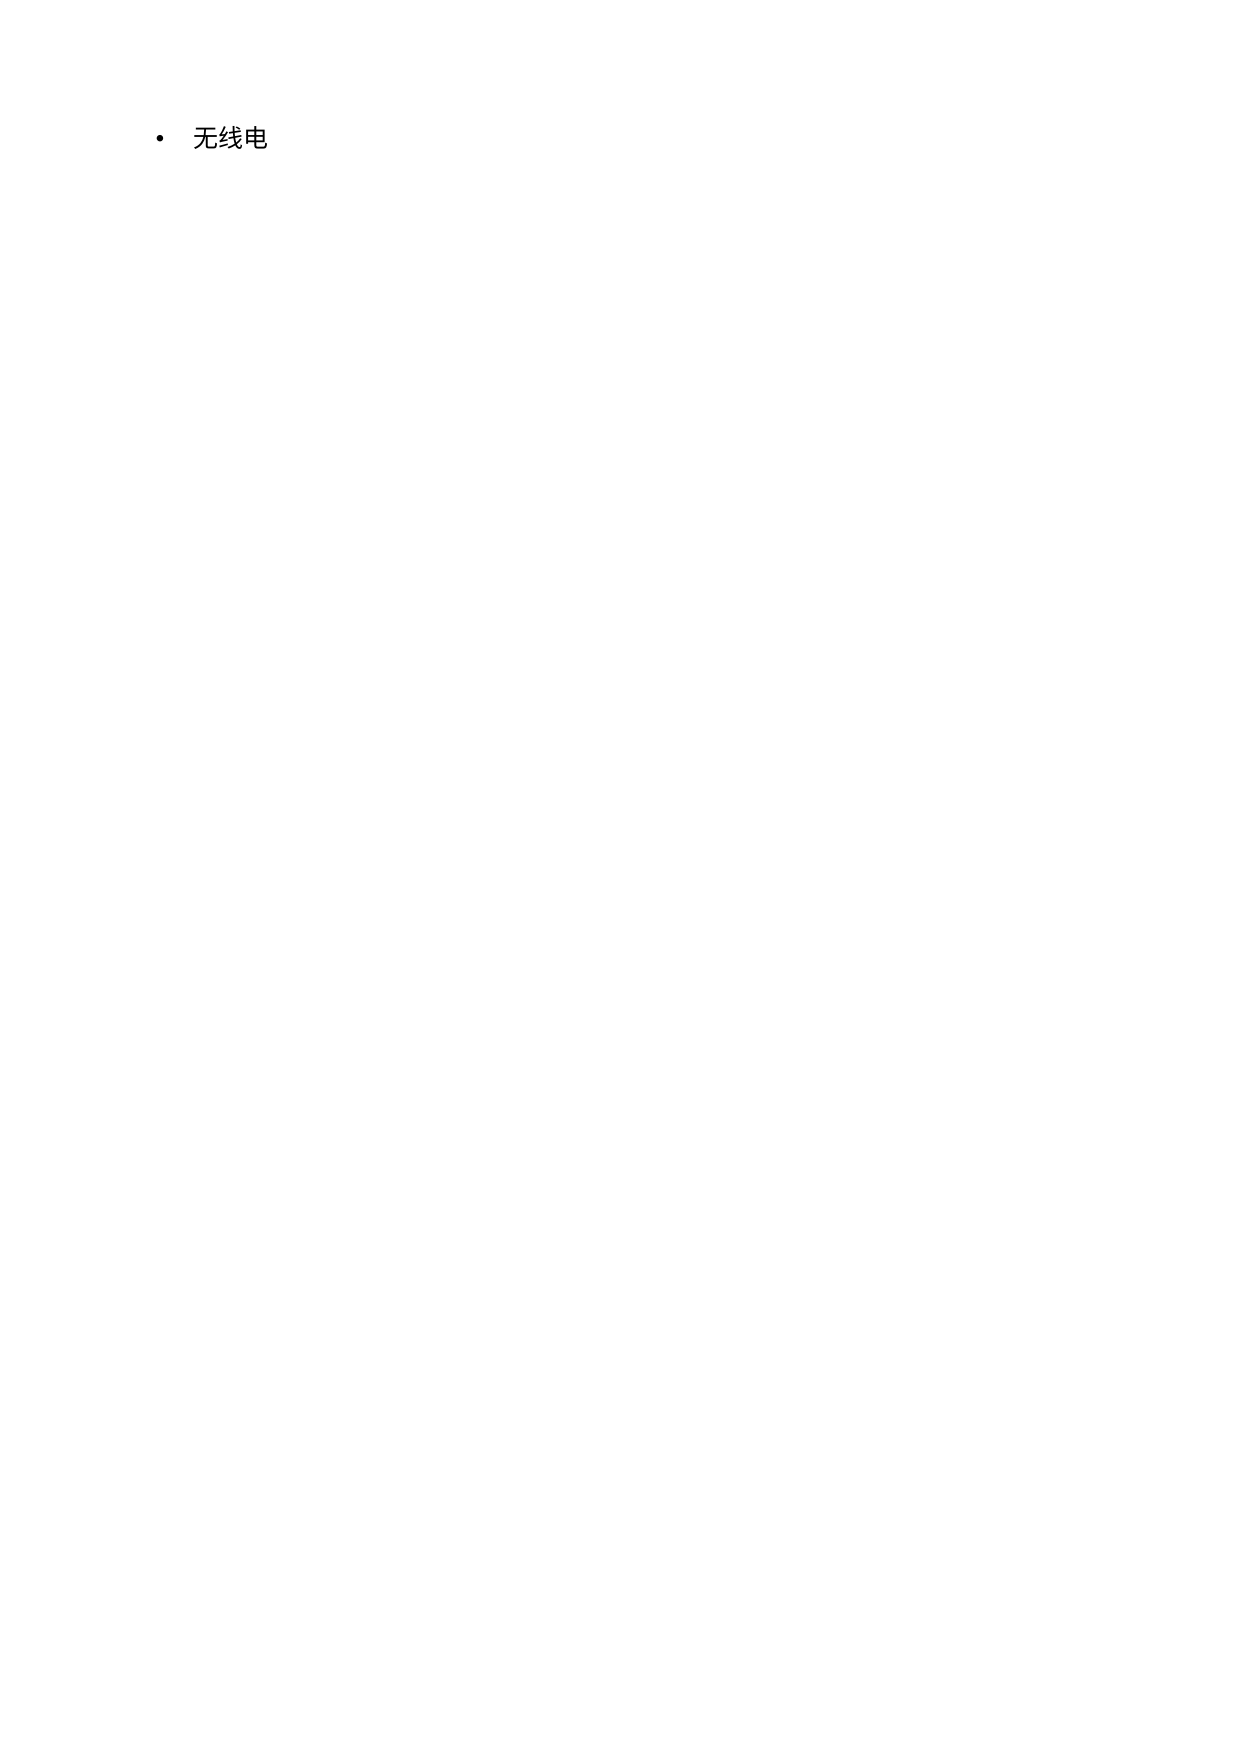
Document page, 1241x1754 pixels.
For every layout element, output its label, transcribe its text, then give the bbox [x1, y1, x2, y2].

list 无线电 [156, 118, 1122, 154]
